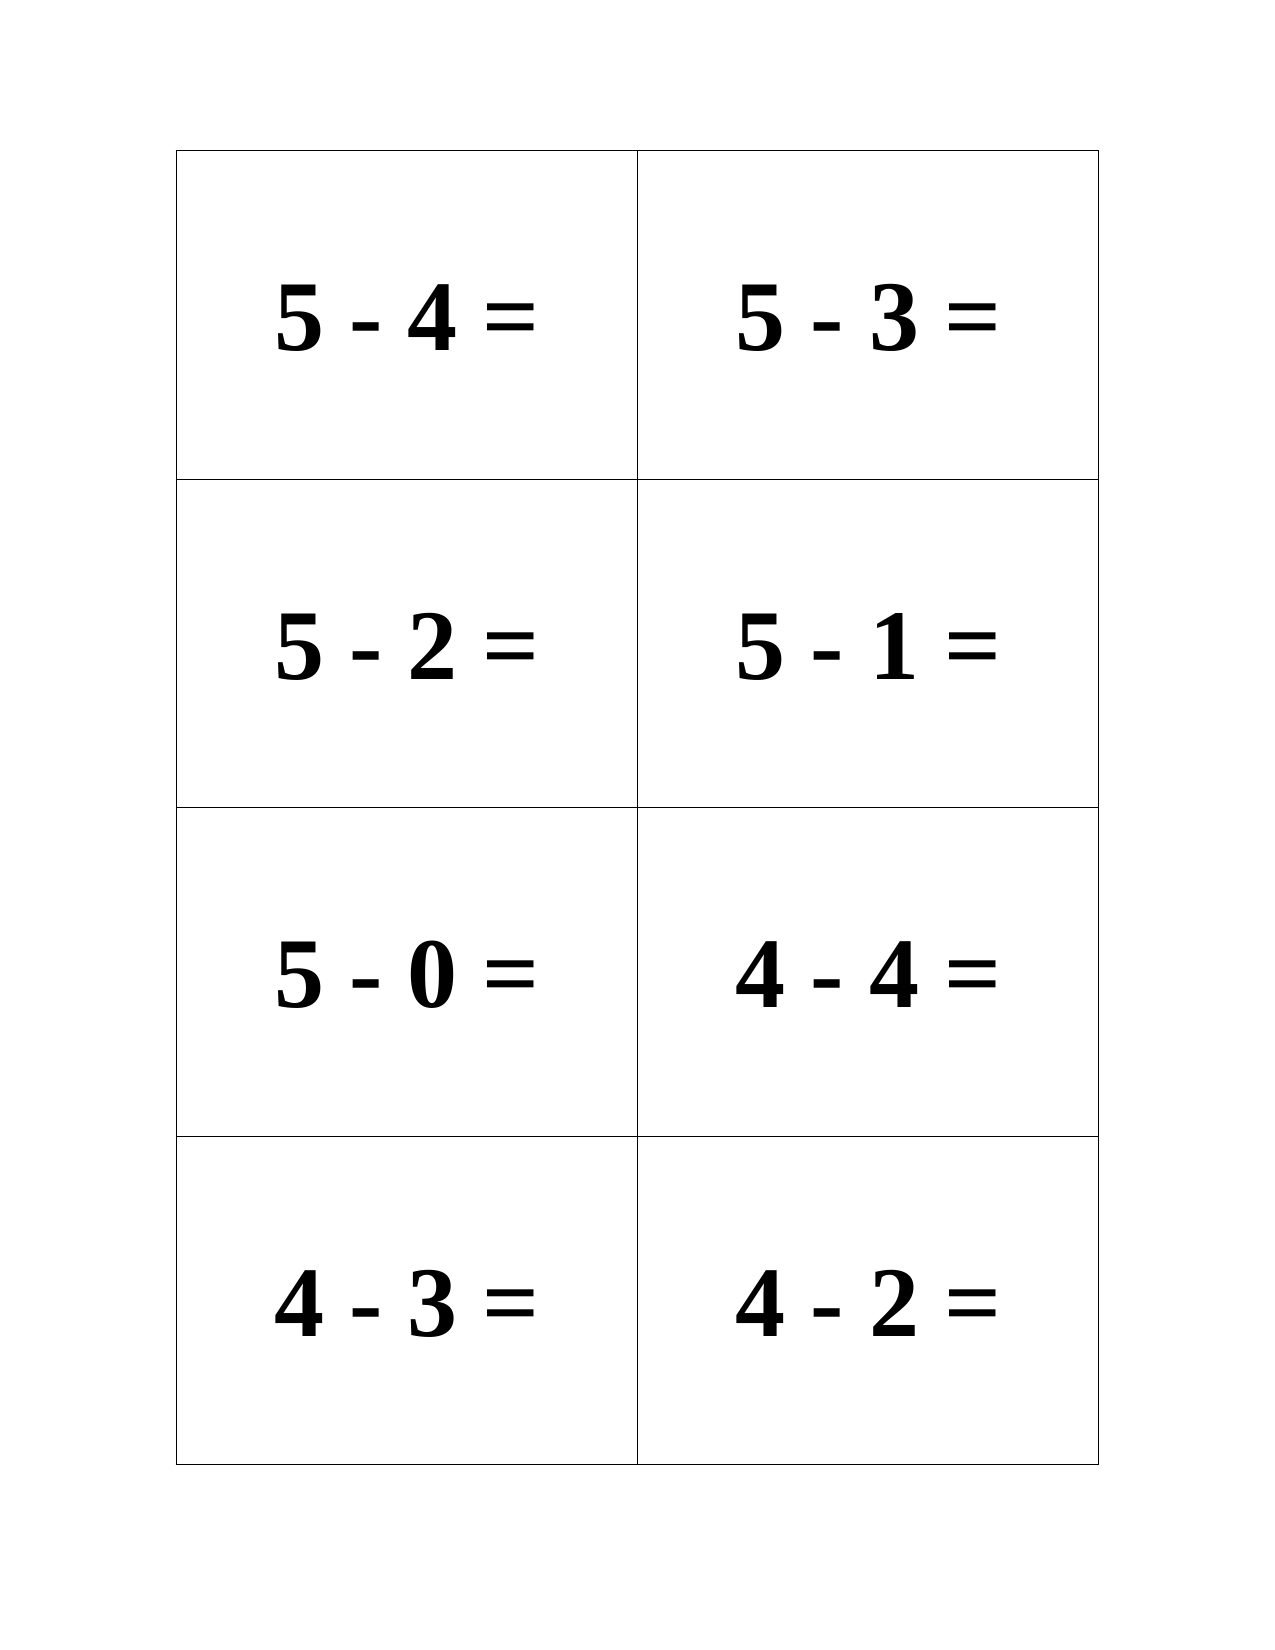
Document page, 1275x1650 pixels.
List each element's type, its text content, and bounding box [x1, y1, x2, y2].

table_cell 5 - 0 = [177, 808, 637, 1136]
table_cell 5 - 4 = [177, 151, 637, 478]
table_cell 4 - 4 = [638, 808, 1098, 1136]
table_cell 5 - 1 = [638, 480, 1098, 807]
table_cell 5 - 3 = [638, 151, 1098, 478]
table_cell 5 - 2 = [177, 480, 637, 807]
table_cell 4 - 2 = [638, 1137, 1098, 1464]
table_cell 4 - 3 = [177, 1137, 637, 1464]
